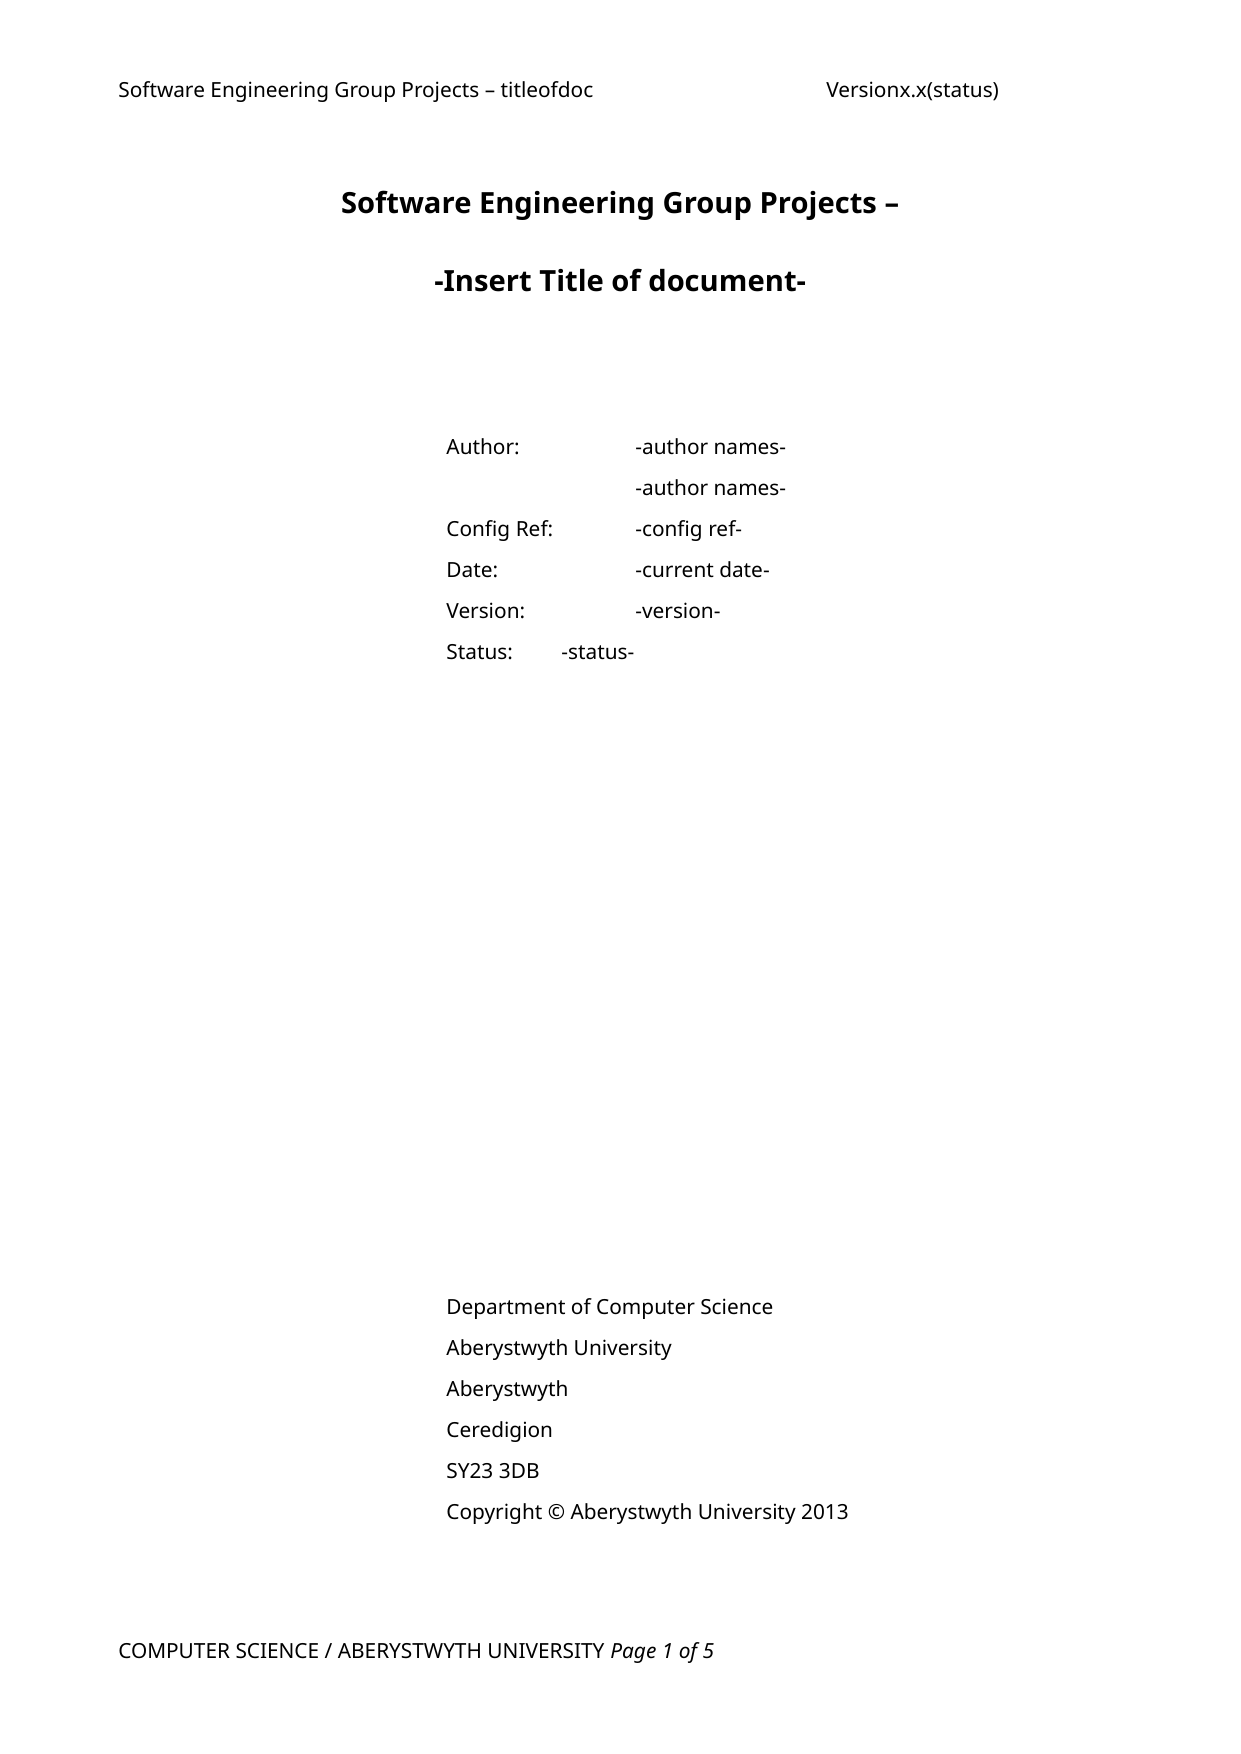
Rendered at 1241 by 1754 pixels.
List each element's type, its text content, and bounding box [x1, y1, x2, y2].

text SY23 3DB [118, 1456, 1122, 1484]
text Config Ref: -config ref- [118, 514, 1122, 543]
text Aberystwyth University [118, 1333, 1122, 1362]
text Status: -status- [118, 637, 1122, 666]
subtitle -Insert Title of document- [118, 260, 1122, 379]
text Author: -author names- [118, 432, 1122, 461]
text Date: -current date- [118, 555, 1122, 584]
text Copyright © Aberystwyth University 2013 [118, 1497, 1122, 1525]
text Ceredigion [118, 1415, 1122, 1443]
text -author names- [118, 473, 1122, 502]
text Aberystwyth [118, 1374, 1122, 1402]
subtitle Software Engineering Group Projects – [118, 143, 1122, 222]
text Version: -version- [118, 596, 1122, 625]
text Department of Computer Science [118, 1292, 1122, 1321]
